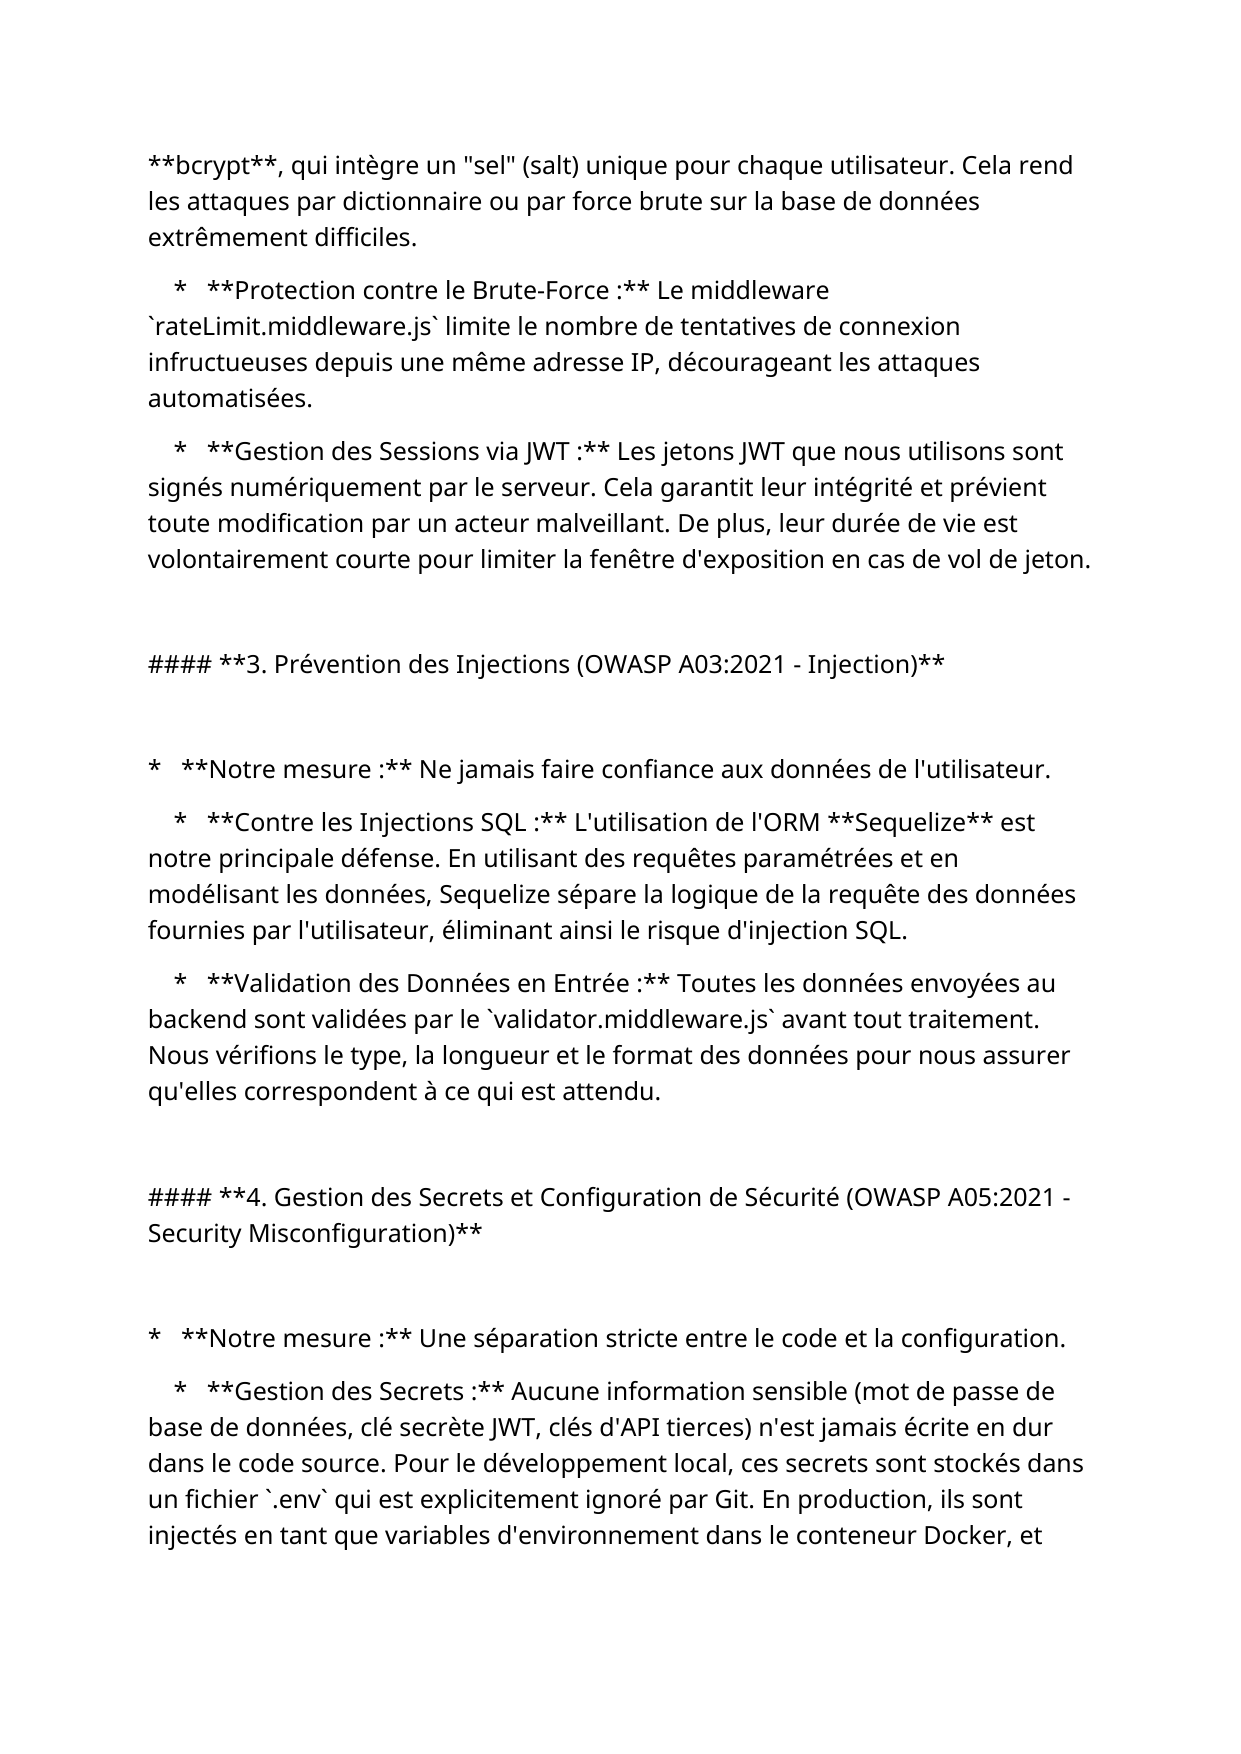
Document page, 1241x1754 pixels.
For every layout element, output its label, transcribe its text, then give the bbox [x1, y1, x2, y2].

text #### **3. Prévention des Injections (OWASP A03:2021 - Injection)** [148, 647, 1093, 681]
text * **Protection contre le Brute-Force :** Le middleware `rateLimit.middleware.js` limite le nombre de tentatives de connexion infructueuses depuis une même adresse IP, décourageant les attaques automatisées. [148, 272, 1093, 414]
text * **Validation des Données en Entrée :** Toutes les données envoyées au backend sont validées par le `validator.middleware.js` avant tout traitement. Nous vérifions le type, la longueur et le format des données pour nous assurer qu'elles correspondent à ce qui est attendu. [148, 966, 1093, 1108]
text **bcrypt**, qui intègre un "sel" (salt) unique pour chaque utilisateur. Cela rend les attaques par dictionnaire ou par force brute sur la base de données extrêmement difficiles. [148, 148, 1093, 254]
text * **Notre mesure :** Ne jamais faire confiance aux données de l'utilisateur. [148, 752, 1093, 786]
text * **Gestion des Secrets :** Aucune information sensible (mot de passe de base de données, clé secrète JWT, clés d'API tierces) n'est jamais écrite en dur dans le code source. Pour le développement local, ces secrets sont stockés dans un fichier `.env` qui est explicitement ignoré par Git. En production, ils sont injectés en tant que variables d'environnement dans le conteneur Docker, et [148, 1373, 1093, 1552]
text * **Contre les Injections SQL :** L'utilisation de l'ORM **Sequelize** est notre principale défense. En utilisant des requêtes paramétrées et en modélisant les données, Sequelize sépare la logique de la requête des données fournies par l'utilisateur, éliminant ainsi le risque d'injection SQL. [148, 805, 1093, 947]
text * **Notre mesure :** Une séparation stricte entre le code et la configuration. [148, 1321, 1093, 1355]
text * **Gestion des Sessions via JWT :** Les jetons JWT que nous utilisons sont signés numériquement par le serveur. Cela garantit leur intégrité et prévient toute modification par un acteur malveillant. De plus, leur durée de vie est volontairement courte pour limiter la fenêtre d'exposition en cas de vol de jeton. [148, 433, 1093, 575]
text #### **4. Gestion des Secrets et Configuration de Sécurité (OWASP A05:2021 - Security Misconfiguration)** [148, 1179, 1093, 1249]
